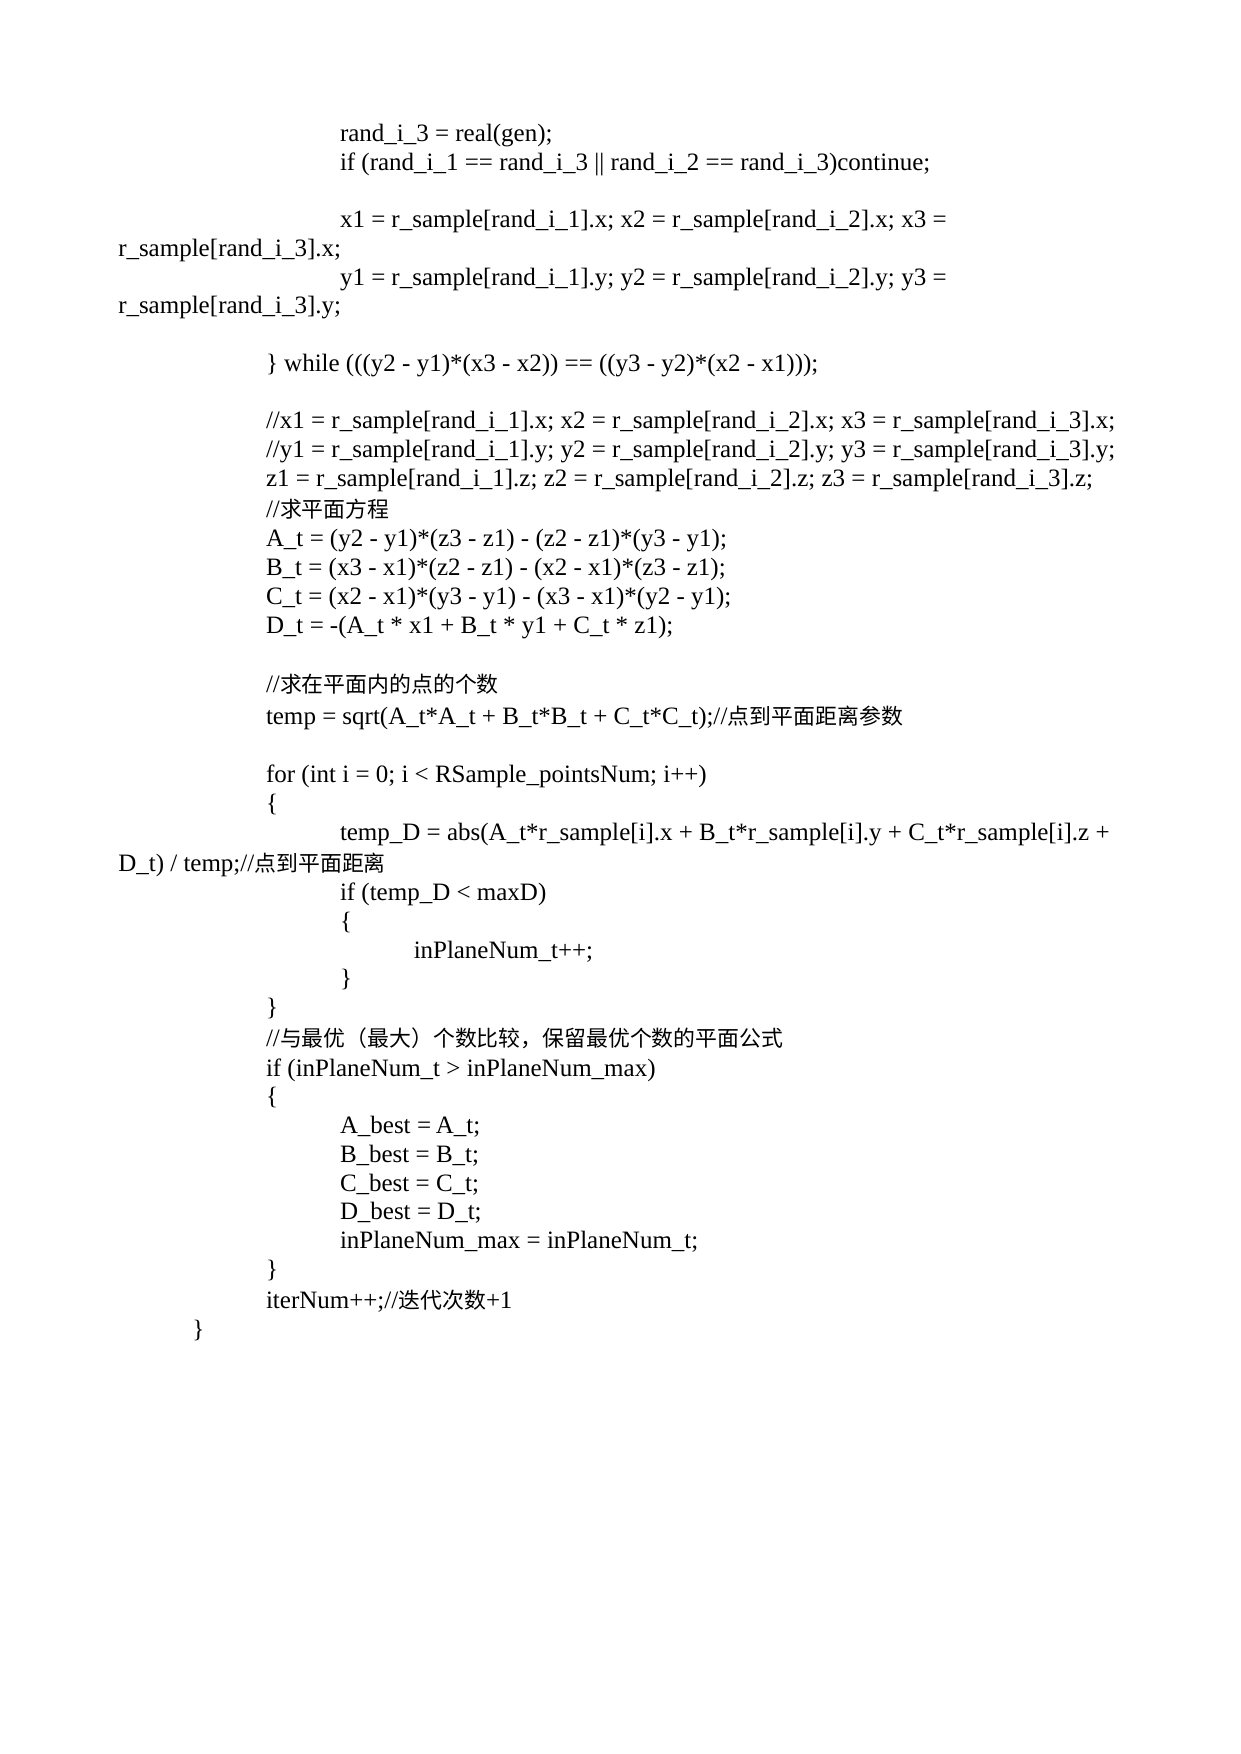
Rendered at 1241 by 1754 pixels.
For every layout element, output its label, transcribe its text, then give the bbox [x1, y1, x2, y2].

text } [118, 1254, 1122, 1283]
text iterNum++;//迭代次数+1 [118, 1283, 1122, 1314]
text //x1 = r_sample[rand_i_1].x; x2 = r_sample[rand_i_2].x; x3 = r_sample[rand_i_3].x; [118, 406, 1122, 434]
text //与最优（最大）个数比较，保留最优个数的平面公式 [118, 1021, 1122, 1053]
text B_best = B_t; [118, 1139, 1122, 1168]
text for (int i = 0; i < RSample_pointsNum; i++) [118, 759, 1122, 788]
text //求在平面内的点的个数 [118, 667, 1122, 699]
text { [118, 906, 1122, 935]
text } [118, 1314, 1122, 1343]
text inPlaneNum_t++; [118, 935, 1122, 963]
text y1 = r_sample[rand_i_1].y; y2 = r_sample[rand_i_2].y; y3 = r_sample[rand_i_3].y; [118, 262, 1122, 319]
text C_best = C_t; [118, 1168, 1122, 1196]
text if (rand_i_1 == rand_i_3 || rand_i_2 == rand_i_3)continue; [118, 147, 1122, 176]
text } while (((y2 - y1)*(x3 - x2)) == ((y3 - y2)*(x2 - x1))); [118, 348, 1122, 377]
text if (inPlaneNum_t > inPlaneNum_max) [118, 1053, 1122, 1081]
text //求平面方程 [118, 492, 1122, 523]
text } [118, 992, 1122, 1021]
text z1 = r_sample[rand_i_1].z; z2 = r_sample[rand_i_2].z; z3 = r_sample[rand_i_3].z; [118, 463, 1122, 492]
text { [118, 788, 1122, 817]
text x1 = r_sample[rand_i_1].x; x2 = r_sample[rand_i_2].x; x3 = r_sample[rand_i_3].x; [118, 204, 1122, 262]
text C_t = (x2 - x1)*(y3 - y1) - (x3 - x1)*(y2 - y1); [118, 581, 1122, 610]
text A_t = (y2 - y1)*(z3 - z1) - (z2 - z1)*(y3 - y1); [118, 523, 1122, 552]
text B_t = (x3 - x1)*(z2 - z1) - (x2 - x1)*(z3 - z1); [118, 552, 1122, 581]
text D_best = D_t; [118, 1196, 1122, 1225]
text rand_i_3 = real(gen); [118, 118, 1122, 147]
text if (temp_D < maxD) [118, 877, 1122, 906]
text temp = sqrt(A_t*A_t + B_t*B_t + C_t*C_t);//点到平面距离参数 [118, 699, 1122, 731]
text D_t = -(A_t * x1 + B_t * y1 + C_t * z1); [118, 610, 1122, 638]
text A_best = A_t; [118, 1110, 1122, 1139]
text } [118, 963, 1122, 992]
text { [118, 1081, 1122, 1110]
text temp_D = abs(A_t*r_sample[i].x + B_t*r_sample[i].y + C_t*r_sample[i].z + D_t) / temp;//点到平面距离 [118, 817, 1122, 877]
text inPlaneNum_max = inPlaneNum_t; [118, 1225, 1122, 1254]
text //y1 = r_sample[rand_i_1].y; y2 = r_sample[rand_i_2].y; y3 = r_sample[rand_i_3].y; [118, 434, 1122, 463]
